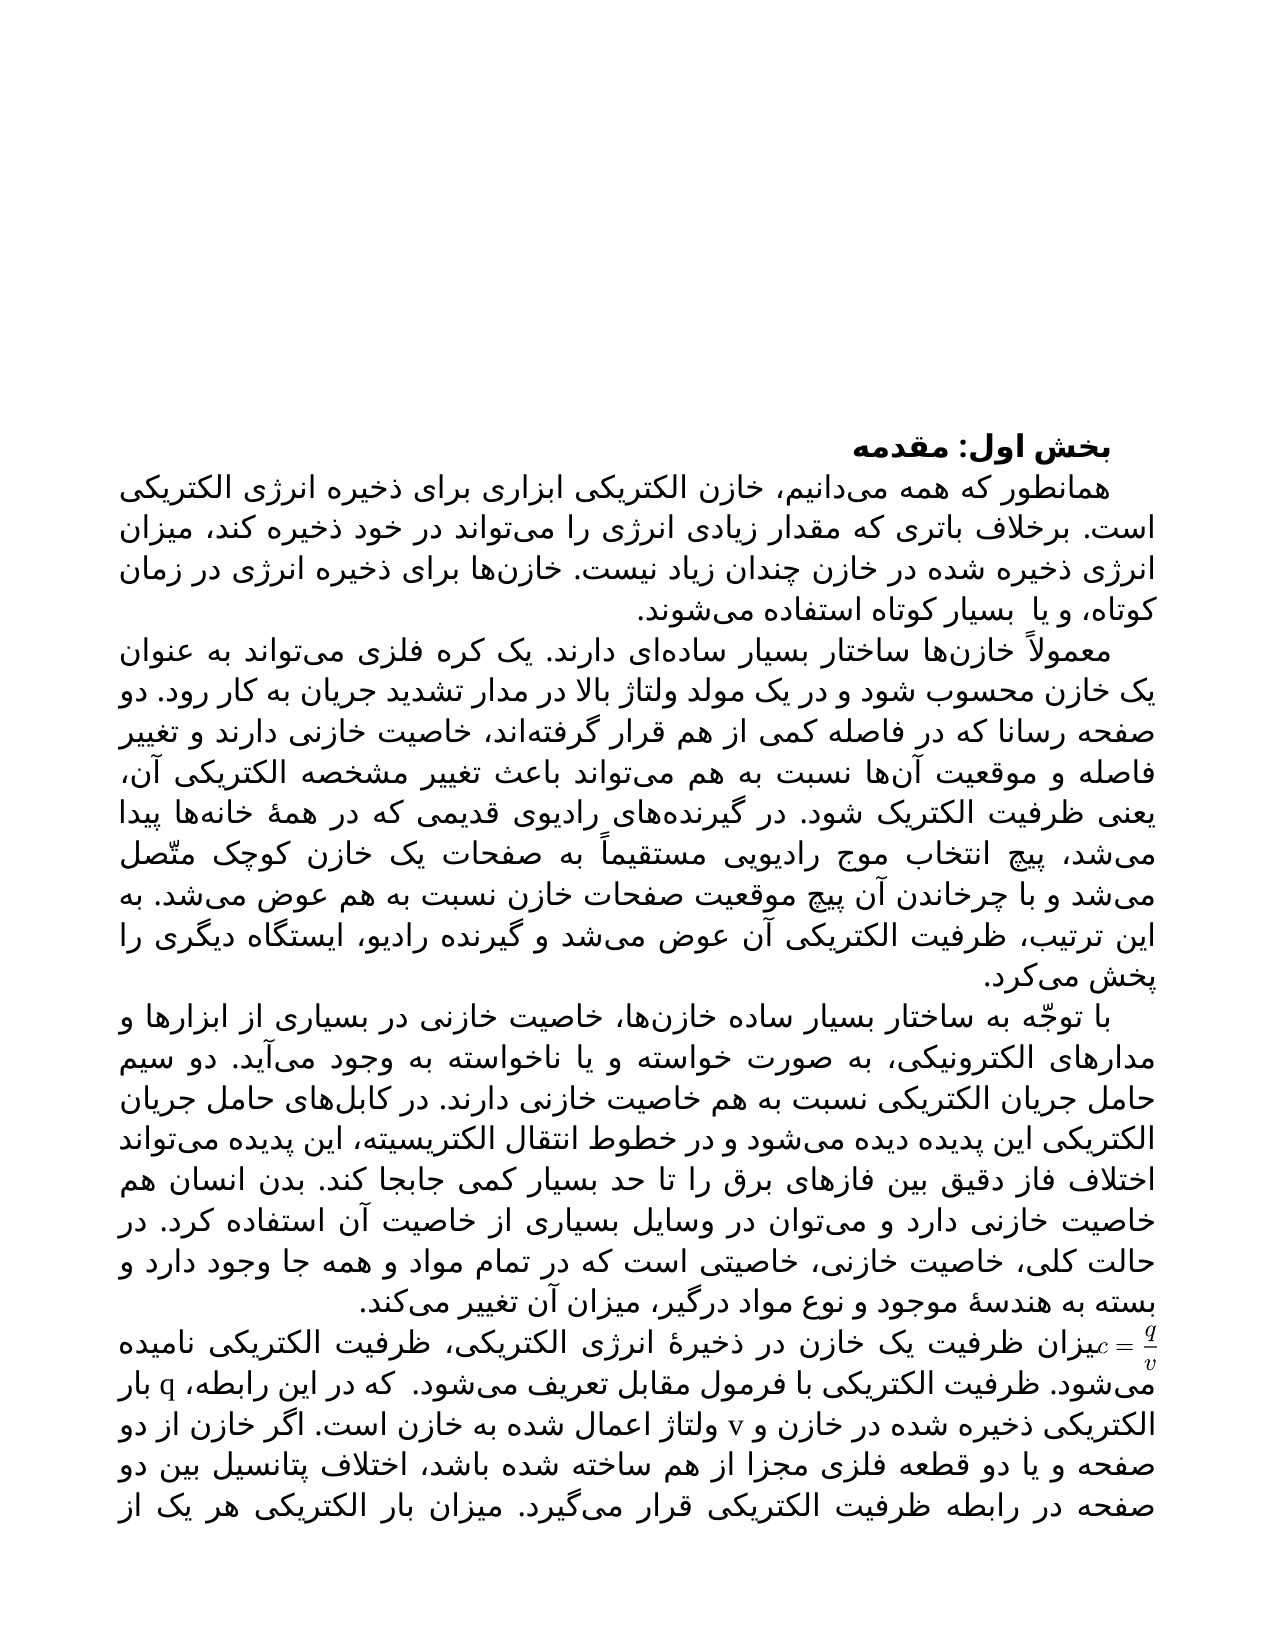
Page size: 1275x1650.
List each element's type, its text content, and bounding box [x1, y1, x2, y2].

text میزان ظرفیت یک خازن در ذخیرهٔ انرژی الکتریکی، ظرفیت الکتریکی نامیده می‌شود. ظرفیت الکتریکی با فرمول مقابل تعریف می‌شود. که در این رابطه، q بار الکتریکی ذخیره شده در خازن و v ولتاژ اعمال شده به خازن است. اگر خازن از دو صفحه و یا دو قطعه فلزی مجزا از هم ساخته شده باشد، اختلاف پتانسیل بین دو صفحه در رابطه ظرفیت الکتریکی قرار می‌گیرد. میزان بار الکتریکی هر یک از دوقطعه، از لحاظ اندازه مساوی و و از لحاظ علامت مخالف دیگری است بنابراین q در رابطه ظرفیت الکتریکی به معنای قدر مطلق میزان بار یکی از دو قطعه است. در حالتی که خازن تنها از یک قطعه تشکیل شده باشد، اختلاف پتانسیل آن قطعه با نقطه بی‌نهایت دور ( به عنوان مرجع پتانسیل صفر) در رابطه گذاشته می‌شود. در این حالت q نشان دهندهٔ بار الکتریکی ذخیره شده در خازن تک‌قطبی است. به طور کلی ظرفیت الکتریکی به صورتی تعریف می‌شود که میزان آن مثبت باشد. [118, 1325, 1157, 1529]
text همانطور که همه می‌دانیم، خازن‌ الکتریکی ابزاری برای ذخیره انرژی الکتریکی است. برخلاف باتری که مقدار زیادی انرژی را می‌تواند در خود ذخیره کند، میزان انرژی ذخیره شده در خازن چندان زیاد نیست. خازن‌ها برای ذخیره انرژی در زمان کوتاه، و یا بسیار کوتاه استفاده می‌شوند. [118, 470, 1157, 633]
text با توجّه به ساختار بسیار ساده خازن‌ها، خاصیت خازنی در بسیاری از ابزارها و مدار‌های الکترونیکی،‌ به صورت خواسته و یا ناخواسته به وجود می‌آید. دو سیم حامل جریان الکتریکی نسبت به هم خاصیت خازنی دارند. در کابل‌های حامل جریان الکتریکی این پدیده دیده می‌شود و در خطوط انتقال الکتریسیته، این پدیده می‌تواند اختلاف فاز دقیق بین فازهای برق را تا حد بسیار کمی جابجا کند. بدن انسان هم خاصیت خازنی دارد و می‌توان در وسایل بسیاری از خاصیت آن استفاده کرد. در حالت کلی، خاصیت خازنی، خاصیتی است که در تمام مواد و همه جا وجود دارد و بسته به هندسهٔ موجود و نوع مواد درگیر، میزان آن تغییر می‌کند. [118, 999, 1157, 1325]
text معمولاً خازن‌ها ساختار بسیار ساده‌ای دارند. یک کره فلزی می‌تواند به عنوان یک خازن محسوب شود و در یک مولد ولتاژ بالا در مدار تشدید جریان به کار رود. دو صفحه رسانا که در فاصله کمی از هم قرار گرفته‌اند، خاصیت خازنی دارند و تغییر فاصله و موقعیت آن‌ها نسبت به هم می‌تواند باعث تغییر مشخصه الکتریکی آن، یعنی ظرفیت الکتریک شود. در گیرنده‌های رادیوی قدیمی که در همهٔ خانه‌ها پیدا می‌شد، پیچ انتخاب موج رادیویی مستقیماً به صفحات یک خازن کوچک متّصل می‌شد و با چرخاندن آن پیچ موقعیت صفحات خازن نسبت به هم عوض می‌شد. به این ترتیب، ظرفیت الکتریکی آن عوض می‌شد و گیرنده رادیو، ایستگاه دیگری را پخش می‌کرد. [118, 633, 1157, 999]
text بخش اول: مقدمه [118, 429, 1157, 470]
